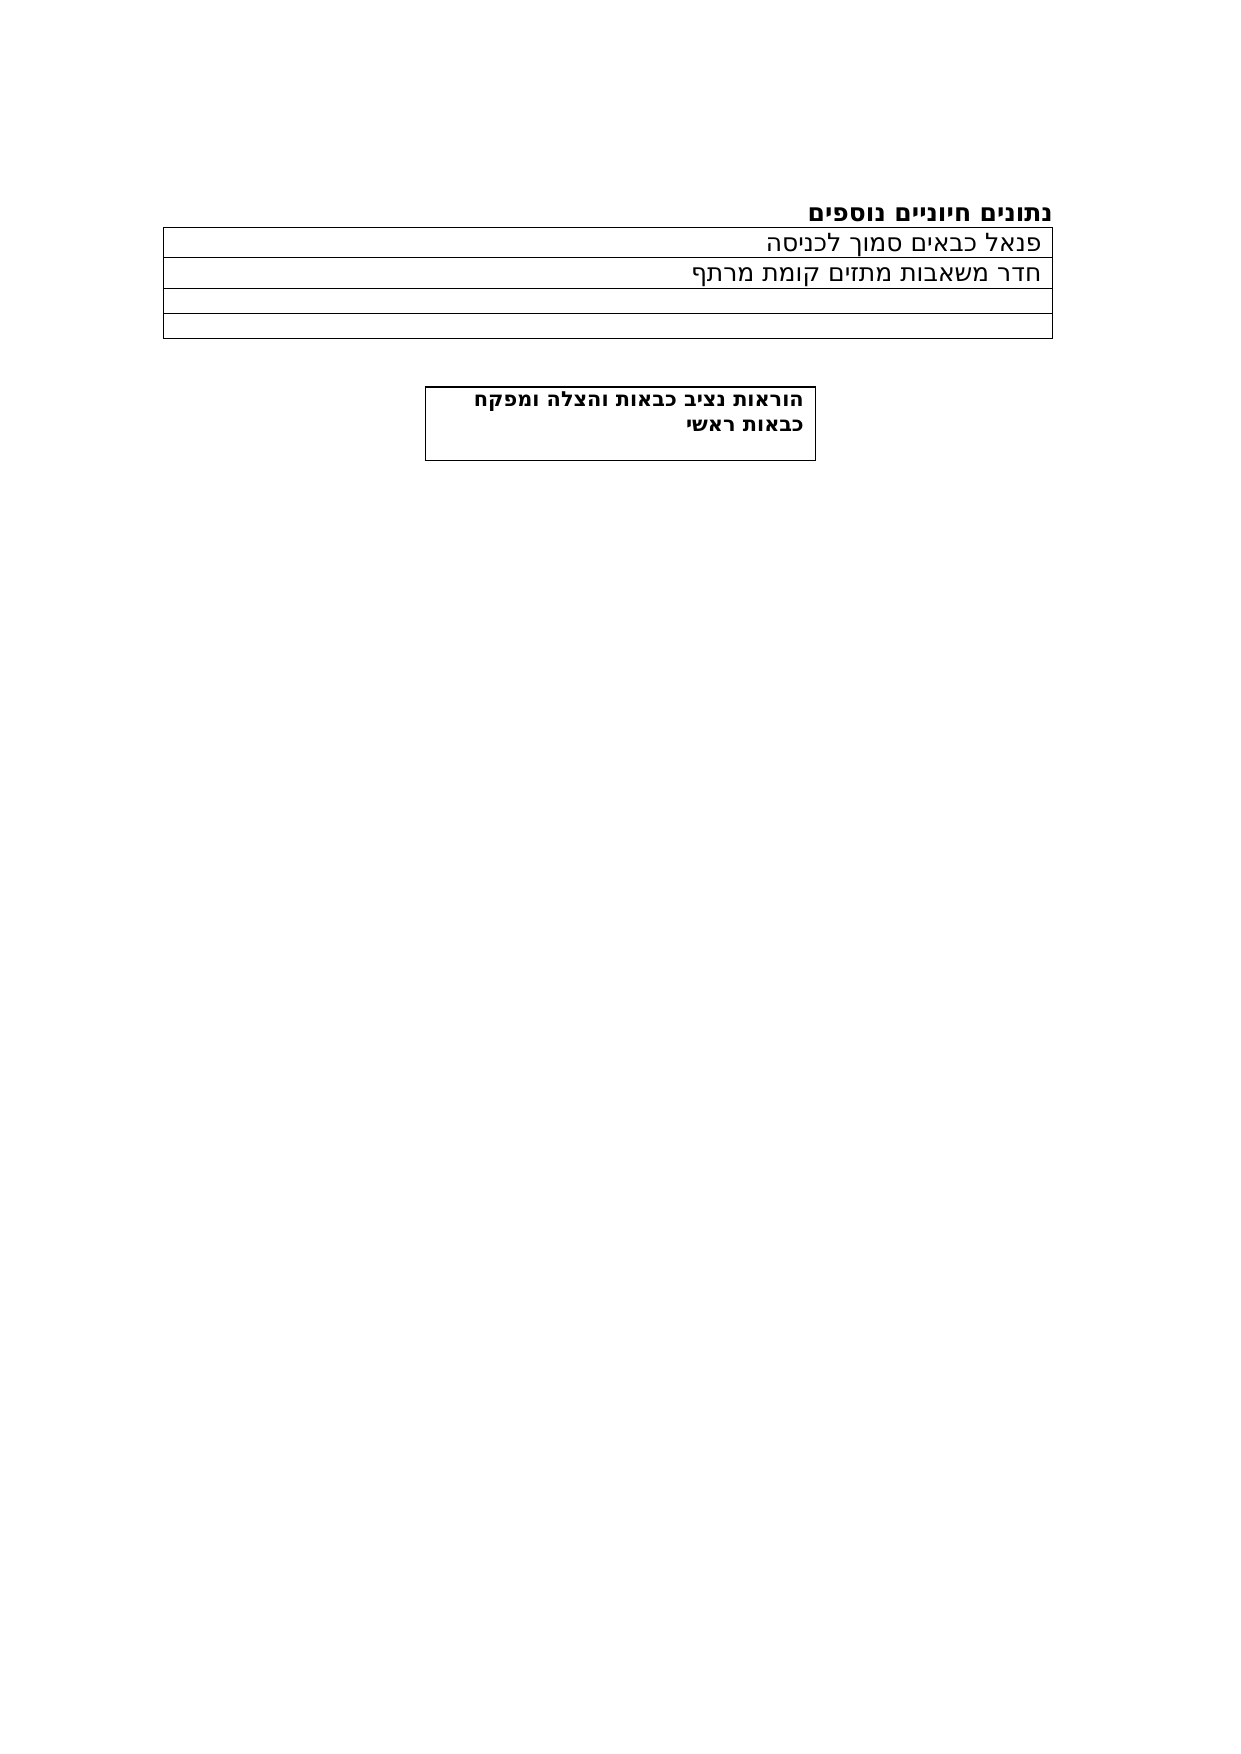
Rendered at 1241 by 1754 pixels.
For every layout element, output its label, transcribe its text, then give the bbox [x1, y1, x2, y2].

table_header הוראות נציב כבאות והצלה ומפקח כבאות ראשי [426, 388, 815, 460]
table_header פנאל כבאים סמוך לכניסה [164, 228, 1052, 257]
table_cell [164, 289, 1052, 312]
text נתונים חיוניים נוספים [187, 198, 1053, 227]
table_cell חדר משאבות מתזים קומת מרתף [164, 258, 1052, 287]
table_cell [164, 314, 1052, 337]
